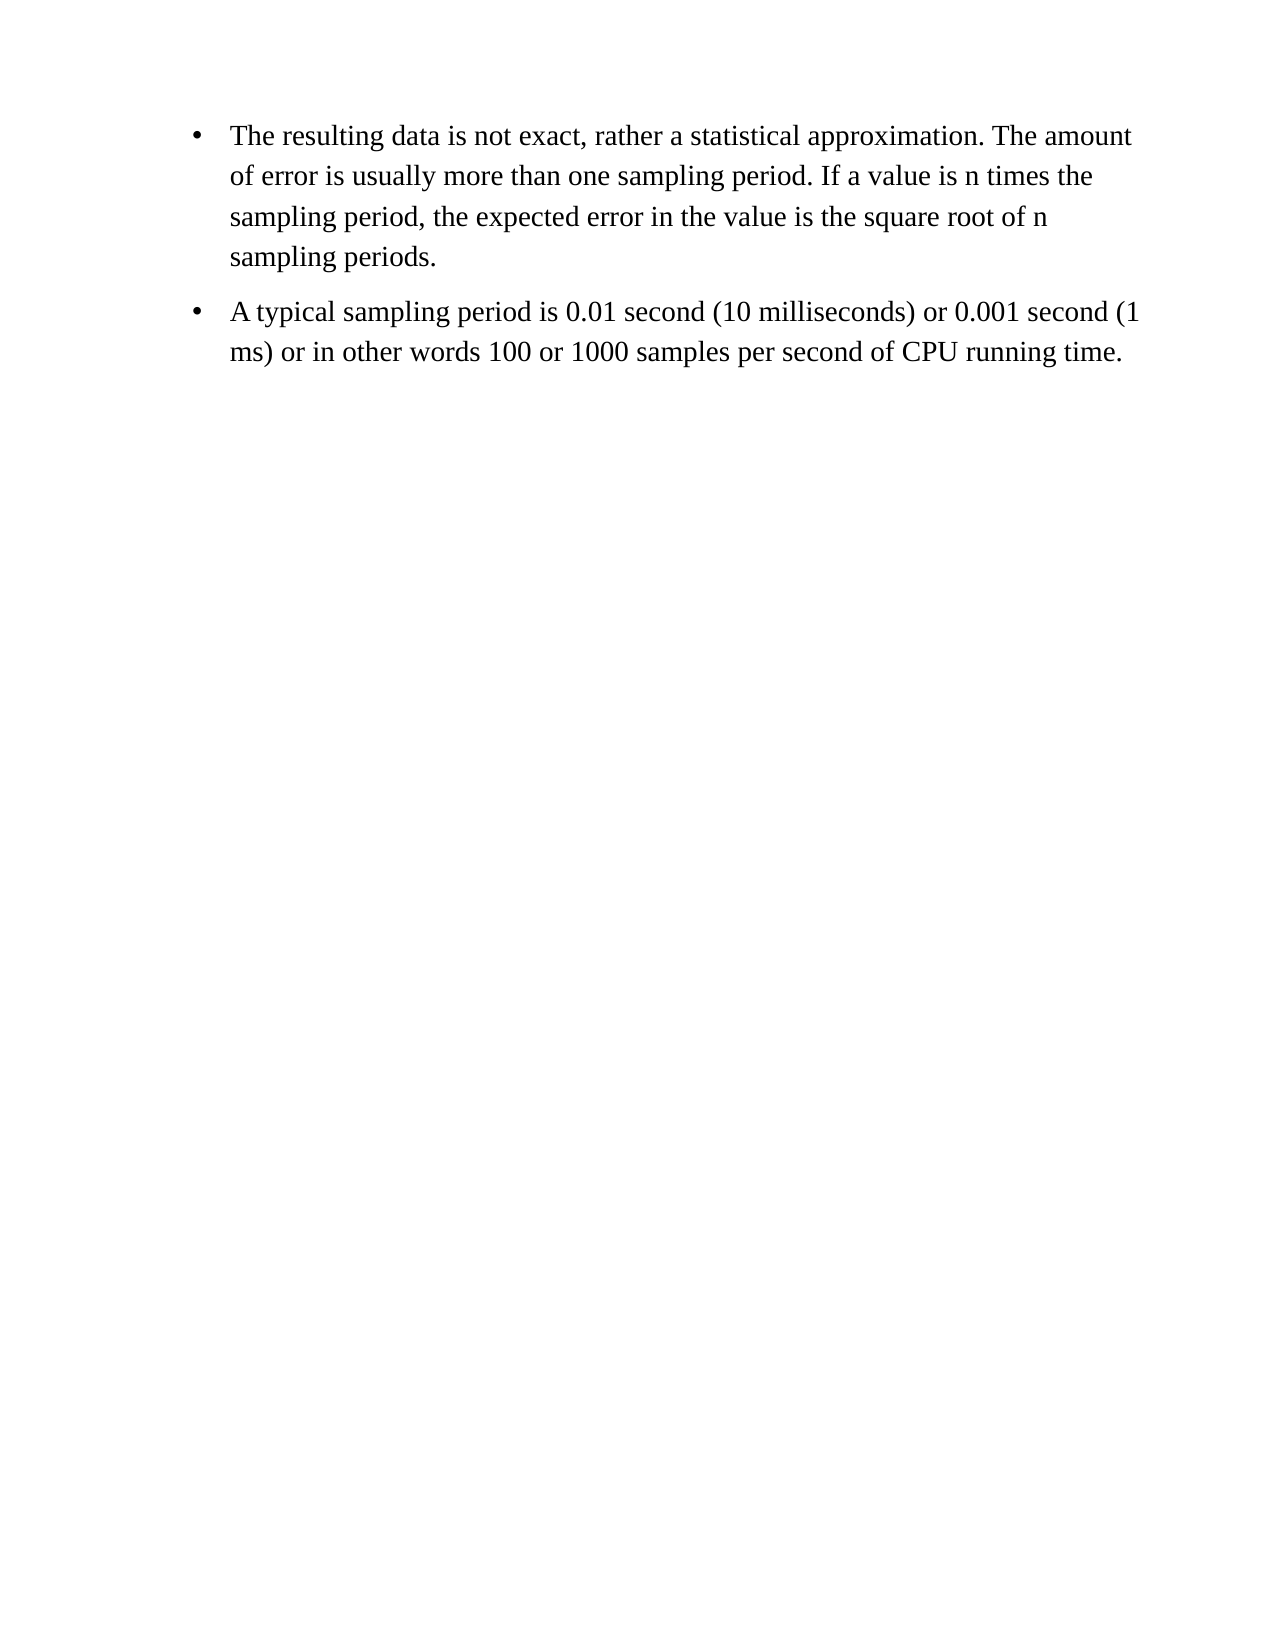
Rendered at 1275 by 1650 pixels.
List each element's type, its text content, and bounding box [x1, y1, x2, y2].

list The resulting data is not exact, rather a statistical approximation. The amount of error is usually more than one sampling period. If a value is n times the sampling period, the expected error in the value is the square root of n sampling periods. [192, 118, 1157, 272]
list A typical sampling period is 0.01 second (10 milliseconds) or 0.001 second (1 ms) or in other words 100 or 1000 samples per second of CPU running time. [192, 294, 1157, 367]
